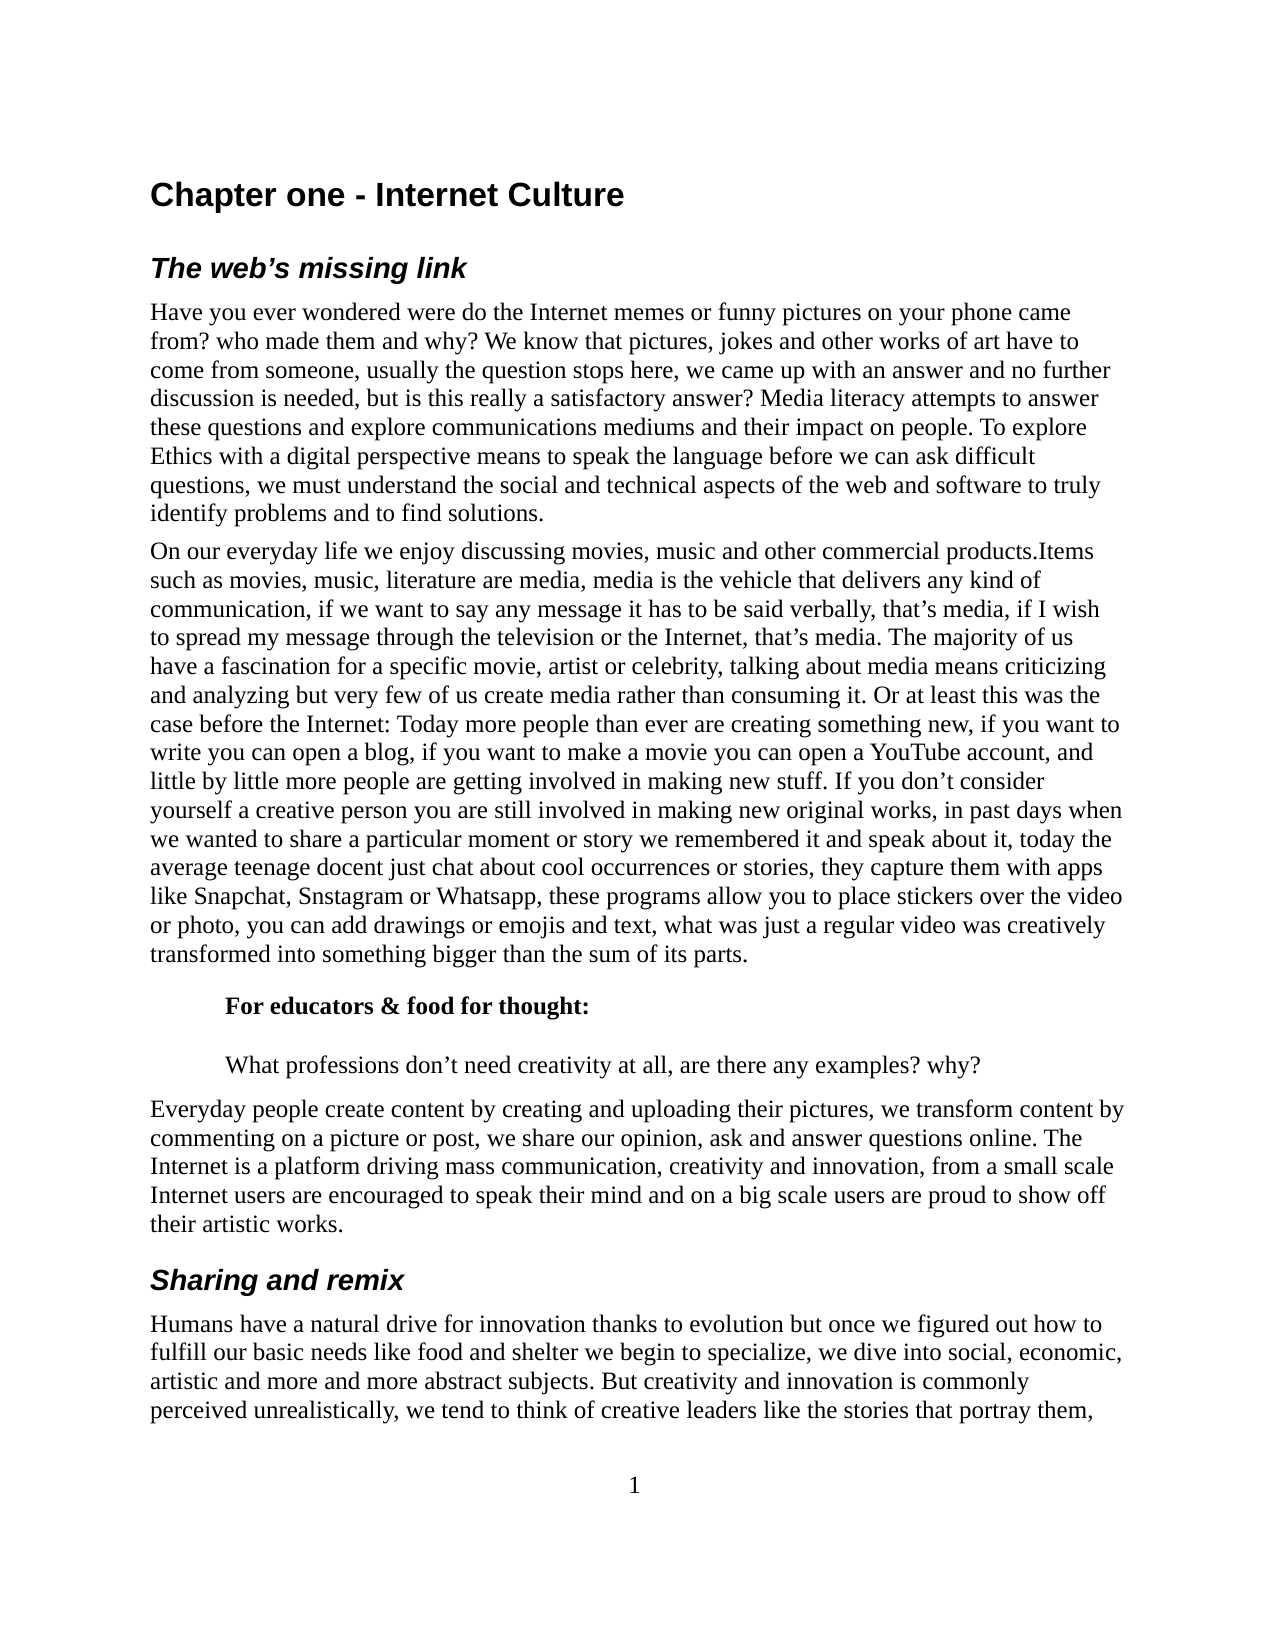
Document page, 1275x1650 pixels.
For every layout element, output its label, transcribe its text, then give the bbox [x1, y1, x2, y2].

text For educators & food for thought: [225, 991, 1125, 1020]
text Everyday people create content by creating and uploading their pictures, we transform content by commenting on a picture or post, we share our opinion, ask and answer questions online. The Internet is a platform driving mass communication, creativity and innovation, from a small scale Internet users are encouraged to speak their mind and on a big scale users are proud to show off their artistic works. [150, 1094, 1125, 1238]
subtitle Chapter one - Internet Culture [150, 175, 1125, 214]
text Have you ever wondered were do the Internet memes or funny pictures on your phone came from? who made them and why? We know that pictures, jokes and other works of art have to come from someone, usually the question stops here, we came up with an answer and no further discussion is needed, but is this really a satisfactory answer? Media literacy attempts to answer these questions and explore communications mediums and their impact on people. To explore Ethics with a digital perspective means to speak the language before we can ask difficult questions, we must understand the social and technical aspects of the web and software to truly identify problems and to find solutions. [150, 297, 1125, 527]
text Humans have a natural drive for innovation thanks to evolution but once we figured out how to fulfill our basic needs like food and shelter we begin to specialize, we dive into social, economic, artistic and more and more abstract subjects. But creativity and innovation is commonly perceived unrealistically, we tend to think of creative leaders like the stories that portray them, [150, 1309, 1125, 1424]
subtitle Sharing and remix [150, 1263, 1125, 1296]
text What professions don’t need creativity at all, are there any examples? why? [225, 1050, 1125, 1079]
subtitle The web’s missing link [150, 251, 1125, 285]
text On our everyday life we enjoy discussing movies, music and other commercial products.Items such as movies, music, literature are media, media is the vehicle that delivers any kind of communication, if we want to say any message it has to be said verbally, that’s media, if I wish to spread my message through the television or the Internet, that’s media. The majority of us have a fascination for a specific movie, artist or celebrity, talking about media means criticizing and analyzing but very few of us create media rather than consuming it. Or at least this was the case before the Internet: Today more people than ever are creating something new, if you want to write you can open a blog, if you want to make a movie you can open a YouTube account, and little by little more people are getting involved in making new stuff. If you don’t consider yourself a creative person you are still involved in making new original works, in past days when we wanted to share a particular moment or story we remembered it and speak about it, today the average teenage docent just chat about cool occurrences or stories, they capture them with apps like Snapchat, Snstagram or Whatsapp, these programs allow you to place stickers over the video or photo, you can add drawings or emojis and text, what was just a regular video was creatively transformed into something bigger than the sum of its parts. [150, 536, 1125, 967]
